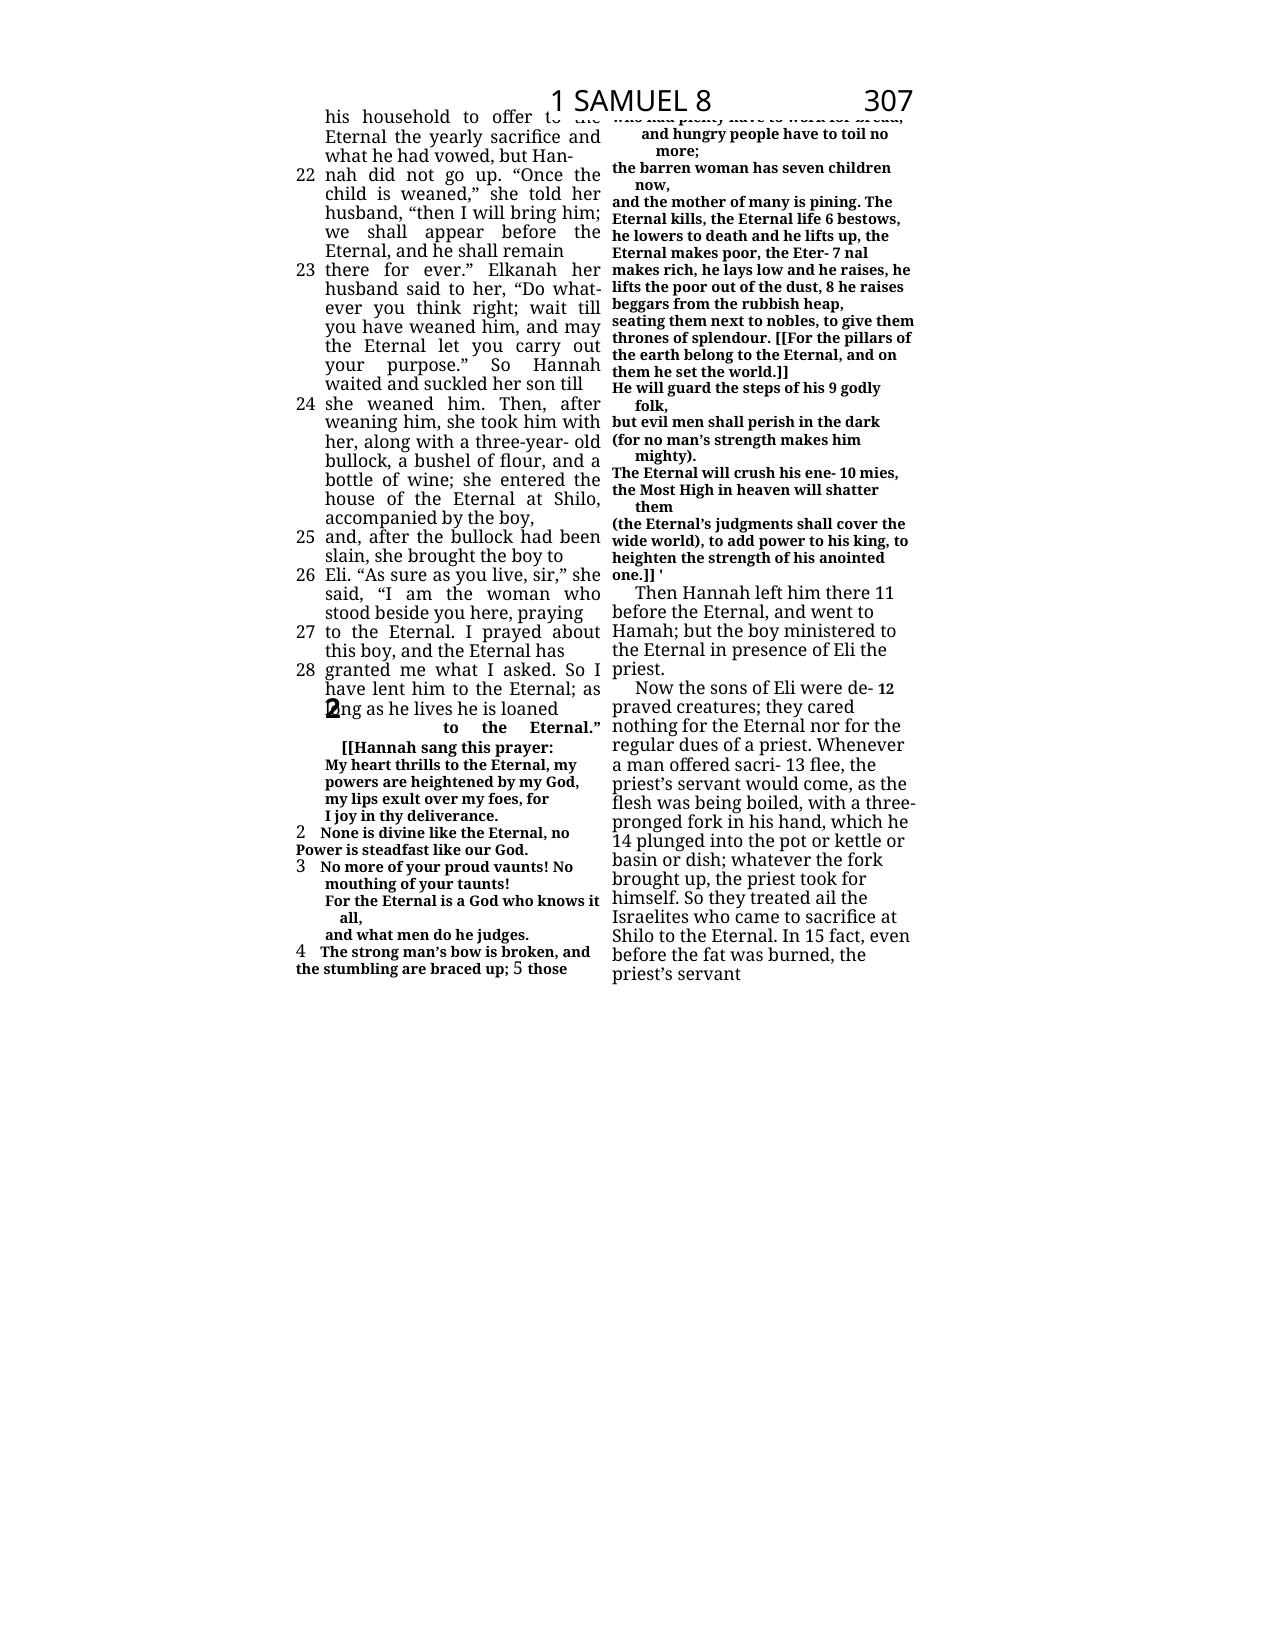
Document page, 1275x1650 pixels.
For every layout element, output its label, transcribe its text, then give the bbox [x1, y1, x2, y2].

list granted me what I asked. So I have lent him to the Eternal; as long as he lives he is loaned [296, 662, 601, 719]
text his household to offer to the Eternal the yearly sacrifice and what he had vowed, but Han- [325, 109, 601, 166]
list nah did not go up. “Once the child is weaned,” she told her husband, “then I will bring him; we shall appear before the Eternal, and he shall remain [296, 166, 601, 261]
text For the Eternal is a God who knows it all, [325, 893, 601, 927]
list there for ever.” Elkanah her husband said to her, “Do what­ever you think right; wait till you have weaned him, and may the Eternal let you carry out your purpose.” So Hannah waited and suckled her son till [296, 261, 601, 395]
text 2 to the Eternal.” [[Hannah sang this prayer: [325, 719, 601, 757]
text and hungry people have to toil no more; [641, 126, 917, 160]
text Then Hannah left him there 11 before the Eternal, and went to Hamah; but the boy ministered to the Eternal in presence of Eli the priest. [612, 584, 917, 679]
text and the mother of many is pining. The Eternal kills, the Eternal life 6 bestows, [612, 194, 917, 228]
list None is divine like the Eternal, no Power is steadfast like our God. [296, 825, 601, 859]
list No more of your proud vaunts! No mouthing of your taunts! [296, 859, 601, 893]
text but evil men shall perish in the dark [612, 414, 917, 431]
text the barren woman has seven chil­dren now, [612, 160, 917, 194]
text the Most High in heaven will shatter them [612, 482, 917, 516]
text My heart thrills to the Eternal, my powers are heightened by my God, [325, 757, 601, 791]
text The Eternal will crush his ene- 10 mies, [612, 465, 917, 482]
list The strong man’s bow is broken, and the stumbling are braced up; 5 those who had plenty have to work for bread, [682, 109, 917, 126]
text he lowers to death and he lifts up, the Eternal makes poor, the Eter- 7 nal makes rich, he lays low and he raises, he lifts the poor out of the dust, 8 he raises beggars from the rub­bish heap, [612, 228, 917, 312]
list she weaned him. Then, after weaning him, she took him with her, along with a three-year- old bullock, a bushel of flour, and a bottle of wine; she entered the house of the Eternal at Shilo, accompanied by the boy, [296, 395, 601, 528]
text my lips exult over my foes, for I joy in thy deliverance. [325, 791, 551, 825]
text seating them next to nobles, to give them thrones of splendour. [[For the pillars of the earth be­long to the Eternal, and on them he set the world.]] [612, 312, 917, 380]
text (the Eternal’s judgments shall cover the wide world), to add power to his king, to heighten the strength of his anointed one.]] ' [612, 516, 917, 584]
list to the Eternal. I prayed about this boy, and the Eternal has [296, 623, 601, 662]
text He will guard the steps of his 9 godly folk, [612, 380, 917, 414]
text (for no man’s strength makes him mighty). [612, 431, 917, 465]
text Now the sons of Eli were de- 12 praved creatures; they cared nothing for the Eternal nor for the regular dues of a priest. Whenever a man offered sacri- 13 flee, the priest’s servant would come, as the flesh was being boiled, with a three-pronged fork in his hand, which he 14 plunged into the pot or kettle or basin or dish; whatever the fork brought up, the priest took for himself. So they treated ail the Israelites who came to sac­rifice at Shilo to the Eternal. In 15 fact, even before the fat was burned, the priest’s servant [612, 679, 917, 984]
list The strong man’s bow is broken, and the stumbling are braced up; 5 those who had plenty have to work for bread, [296, 944, 601, 978]
list and, after the bullock had been slain, she brought the boy to [296, 528, 601, 566]
text and what men do he judges. [325, 927, 601, 944]
list Eli. “As sure as you live, sir,” she said, “I am the woman who stood beside you here, praying [296, 566, 601, 623]
